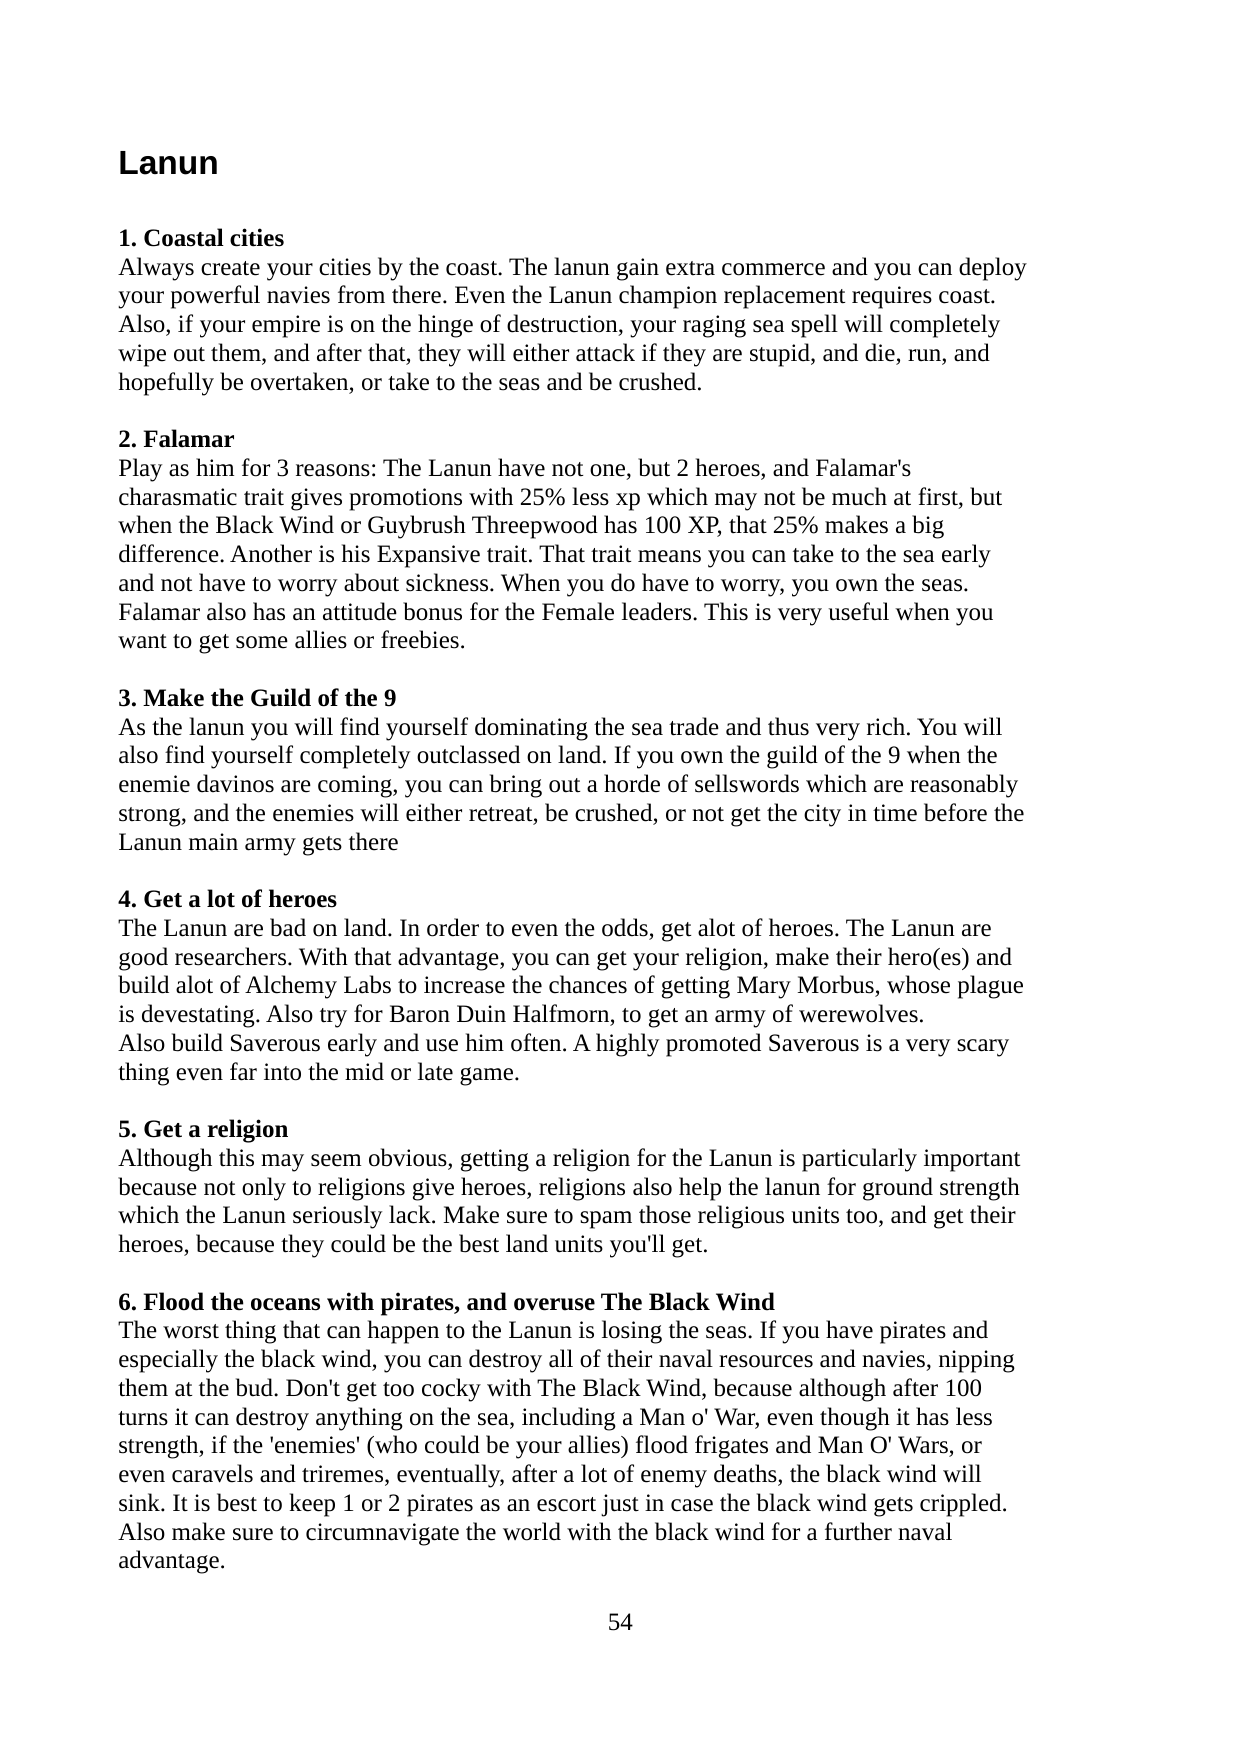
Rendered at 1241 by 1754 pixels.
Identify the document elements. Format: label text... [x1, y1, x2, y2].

text Play as him for 3 reasons: The Lanun have not one, but 2 heroes, and Falamar's charasmatic trait gives promotions with 25% less xp which may not be much at first, but when the Black Wind or Guybrush Threepwood has 100 XP, that 25% makes a big difference. Another is his Expansive trait. That trait means you can take to the sea early and not have to worry about sickness. When you do have to worry, you own the seas. Falamar also has an attitude bonus for the Female leaders. This is very useful when you want to get some allies or freebies. [118, 453, 1032, 654]
text Always create your cities by the coast. The lanun gain extra commerce and you can deploy your powerful navies from there. Even the Lanun champion replacement requires coast. Also, if your empire is on the hinge of destruction, your raging sea spell will completely wipe out them, and after that, they will either attack if they are stupid, and die, run, and hopefully be overtaken, or take to the seas and be crushed. [118, 252, 1032, 396]
text 5. Get a religion [118, 1114, 1032, 1143]
text As the lanun you will find yourself dominating the sea trade and thus very rich. You will also find yourself completely outclassed on land. If you own the guild of the 9 when the enemie davinos are coming, you can bring out a horde of sellswords which are reasonably strong, and the enemies will either retreat, be crushed, or not get the city in time before the Lanun main army gets there [118, 712, 1032, 856]
text 3. Make the Guild of the 9 [118, 683, 1032, 712]
text 2. Falamar [118, 424, 1032, 453]
text 4. Get a lot of heroes [118, 884, 1032, 913]
text Also build Saverous early and use him often. A highly promoted Saverous is a very scary thing even far into the mid or late game. [118, 1028, 1032, 1086]
text The worst thing that can happen to the Lanun is losing the seas. If you have pirates and especially the black wind, you can destroy all of their naval resources and navies, nipping them at the bud. Don't get too cocky with The Black Wind, because although after 100 turns it can destroy anything on the sea, including a Man o' War, even though it has less strength, if the 'enemies' (who could be your allies) flood frigates and Man O' Wars, or even caravels and triremes, eventually, after a lot of enemy deaths, the black wind will sink. It is best to keep 1 or 2 pirates as an escort just in case the black wind gets crippled. Also make sure to circumnavigate the world with the black wind for a further naval advantage. [118, 1316, 1032, 1574]
text Although this may seem obvious, getting a religion for the Lanun is particularly important because not only to religions give heroes, religions also help the lanun for ground strength which the Lanun seriously lack. Make sure to spam those religious units too, and get their heroes, because they could be the best land units you'll get. [118, 1143, 1032, 1258]
text The Lanun are bad on land. In order to even the odds, get alot of heroes. The Lanun are good researchers. With that advantage, you can get your religion, make their hero(es) and build alot of Alchemy Labs to increase the chances of getting Mary Morbus, whose plague is devestating. Also try for Baron Duin Halfmorn, to get an army of werewolves. [118, 913, 1032, 1028]
text 1. Coastal cities [118, 223, 1032, 252]
text 6. Flood the oceans with pirates, and overuse The Black Wind [118, 1287, 1032, 1316]
subtitle Lanun [118, 143, 1122, 182]
